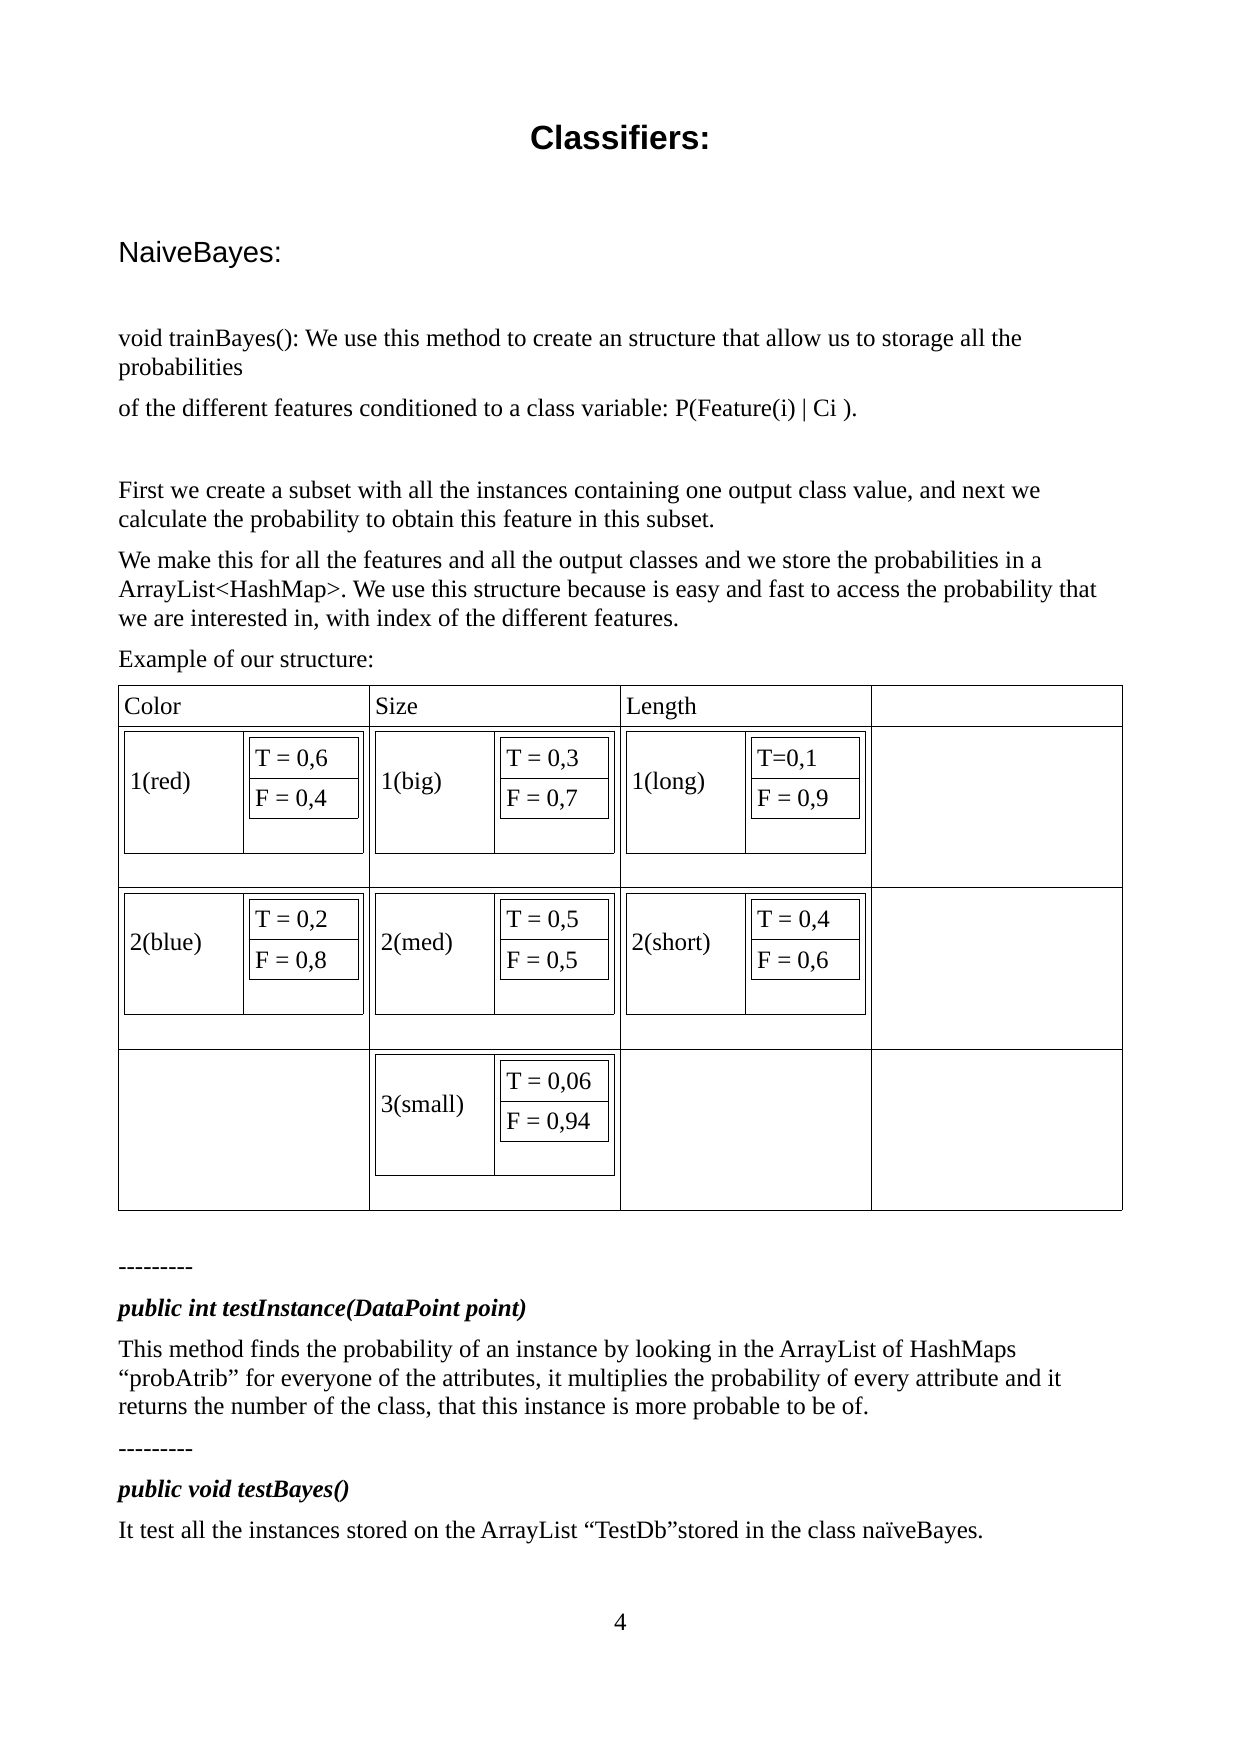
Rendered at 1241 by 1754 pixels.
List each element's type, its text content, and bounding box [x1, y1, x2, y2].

table_cell [370, 727, 620, 887]
table_header [244, 732, 363, 852]
table_cell [119, 727, 369, 887]
text First we create a subset with all the instances containing one output class value, and next we calculate the probability to obtain this feature in this subset. [118, 475, 1122, 533]
text --------- [118, 1433, 1122, 1461]
text It test all the instances stored on the ArrayList “TestDb”stored in the class naïveBayes. [118, 1515, 1122, 1544]
table_header 2(short) [627, 894, 745, 1014]
table_header T = 0,2 [250, 900, 358, 939]
text This method finds the probability of an instance by looking in the ArrayList of HashMaps “probAtrib” for everyone of the attributes, it multiplies the probability of every attribute and it returns the number of the class, that this instance is more probable to be of. [118, 1334, 1122, 1420]
table_cell [370, 888, 620, 1048]
table_cell F = 0,9 [752, 779, 859, 818]
table_header T = 0,6 [250, 738, 358, 778]
table_header Length [621, 686, 871, 726]
table_cell F = 0,4 [250, 779, 358, 818]
table_header T=0,1 [752, 738, 859, 778]
table_header 2(blue) [125, 894, 243, 1014]
table_header [746, 894, 865, 1014]
table_header [495, 894, 614, 1014]
text void trainBayes(): We use this method to create an structure that allow us to storage all the probabilities [118, 323, 1122, 380]
table_header T = 0,3 [501, 738, 608, 778]
table_header 1(red) [125, 732, 243, 852]
text We make this for all the features and all the output classes and we store the probabilities in a ArrayList<HashMap>. We use this structure because is easy and fast to access the probability that we are interested in, with index of the different features. [118, 545, 1122, 632]
table_header Color [119, 686, 369, 726]
table_header [872, 686, 1122, 726]
text Example of our structure: [118, 644, 1122, 673]
table_header [495, 1055, 614, 1175]
table_cell [872, 1050, 1122, 1210]
table_header T = 0,06 [501, 1061, 608, 1101]
text of the different features conditioned to a class variable: P(Feature(i) | Ci ). [118, 393, 1122, 422]
table_header [495, 732, 614, 852]
table_cell F = 0,7 [501, 779, 608, 818]
subtitle Classifiers: [118, 118, 1122, 157]
table_cell F = 0,94 [501, 1102, 608, 1141]
table_cell [872, 727, 1122, 887]
table_header T = 0,5 [501, 900, 608, 939]
table_header [746, 732, 865, 852]
table_header 1(long) [627, 732, 745, 852]
table_cell F = 0,6 [752, 940, 859, 979]
text public int testInstance(DataPoint point) [118, 1293, 1122, 1321]
text --------- [118, 1251, 1122, 1280]
table_cell [621, 727, 871, 887]
table_cell [370, 1050, 620, 1210]
table_header [244, 894, 363, 1014]
table_header T = 0,4 [752, 900, 859, 939]
table_header 2(med) [376, 894, 494, 1014]
text public void testBayes() [118, 1474, 1122, 1503]
table_cell [119, 1050, 369, 1210]
table_cell F = 0,5 [501, 940, 608, 979]
table_header 3(small) [376, 1055, 494, 1175]
table_cell F = 0,8 [250, 940, 358, 979]
table_header Size [370, 686, 620, 726]
table_cell [621, 1050, 871, 1210]
subtitle NaiveBayes: [118, 236, 1122, 269]
table_header 1(big) [376, 732, 494, 852]
table_cell [119, 888, 369, 1048]
table_cell [872, 888, 1122, 1048]
table_cell [621, 888, 871, 1048]
